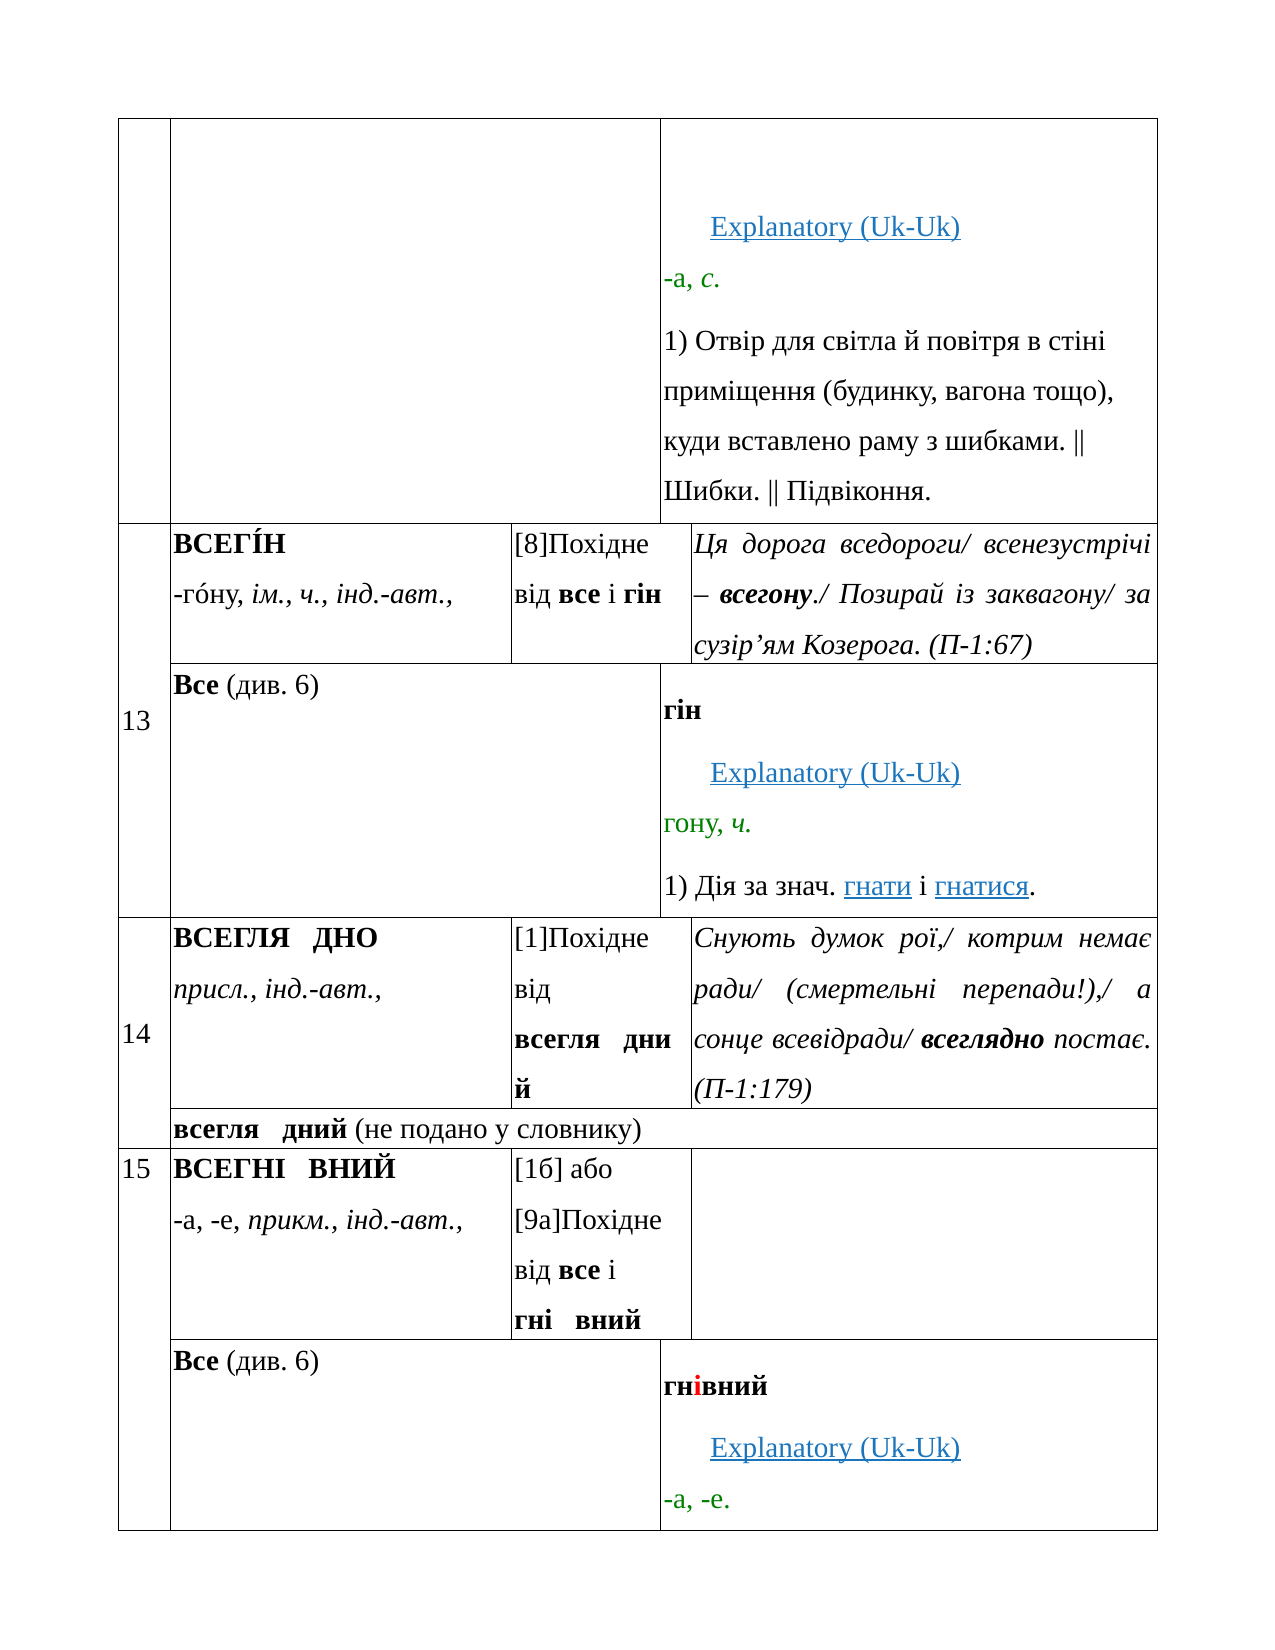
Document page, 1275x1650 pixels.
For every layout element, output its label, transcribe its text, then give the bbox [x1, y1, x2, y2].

table_cell 15 [119, 1149, 170, 1530]
table_cell [119, 119, 170, 523]
table_cell Ця дорога вседороги/ всенезустрічі – всегону./ Позирай із заквагону/ за сузір’ям Козерога. (П-1:67) [692, 524, 1157, 663]
table_cell [1]Похідне від всеглядний [512, 918, 691, 1108]
table_cell [692, 1149, 1157, 1339]
table_cell Всеглядно присл., інд.-авт., [171, 918, 511, 1108]
table_cell [8]Похідне від все і гін [512, 524, 691, 663]
table_cell Explanatory (Uk-Uk) -а, с. 1) Отвір для світла й повітря в стіні приміщення (будинку, вагона тощо), куди вставлено раму з шибками. || Шибки. || Підвіконня. [661, 119, 1157, 523]
table_cell Все (див. 6) [171, 1340, 660, 1530]
table_cell гнівний Explanatory (Uk-Uk) -а, -е. [661, 1340, 1157, 1530]
table_cell 14 [119, 918, 170, 1148]
table_cell всеглядний (не подано у словнику) [171, 1109, 1157, 1148]
table_cell 13 [119, 524, 170, 917]
table_cell гін Explanatory (Uk-Uk) гону, ч. 1) Дія за знач. гнати і гнатися. [661, 664, 1157, 917]
table_cell Все (див. 6) [171, 664, 660, 917]
table_cell [1б] або [9а]Похідне від все і гнівний [512, 1149, 691, 1339]
table_cell Всегíн -гóну, ім., ч., інд.-авт., [171, 524, 511, 663]
table_cell [171, 119, 660, 523]
table_cell Снують думок рої,/ котрим немає ради/ (смертельні перепади!),/ а сонце всевідради/ всеглядно постає. (П-1:179) [692, 918, 1157, 1108]
table_cell ВсегнІвний -а, -е, прикм., інд.-авт., [171, 1149, 511, 1339]
